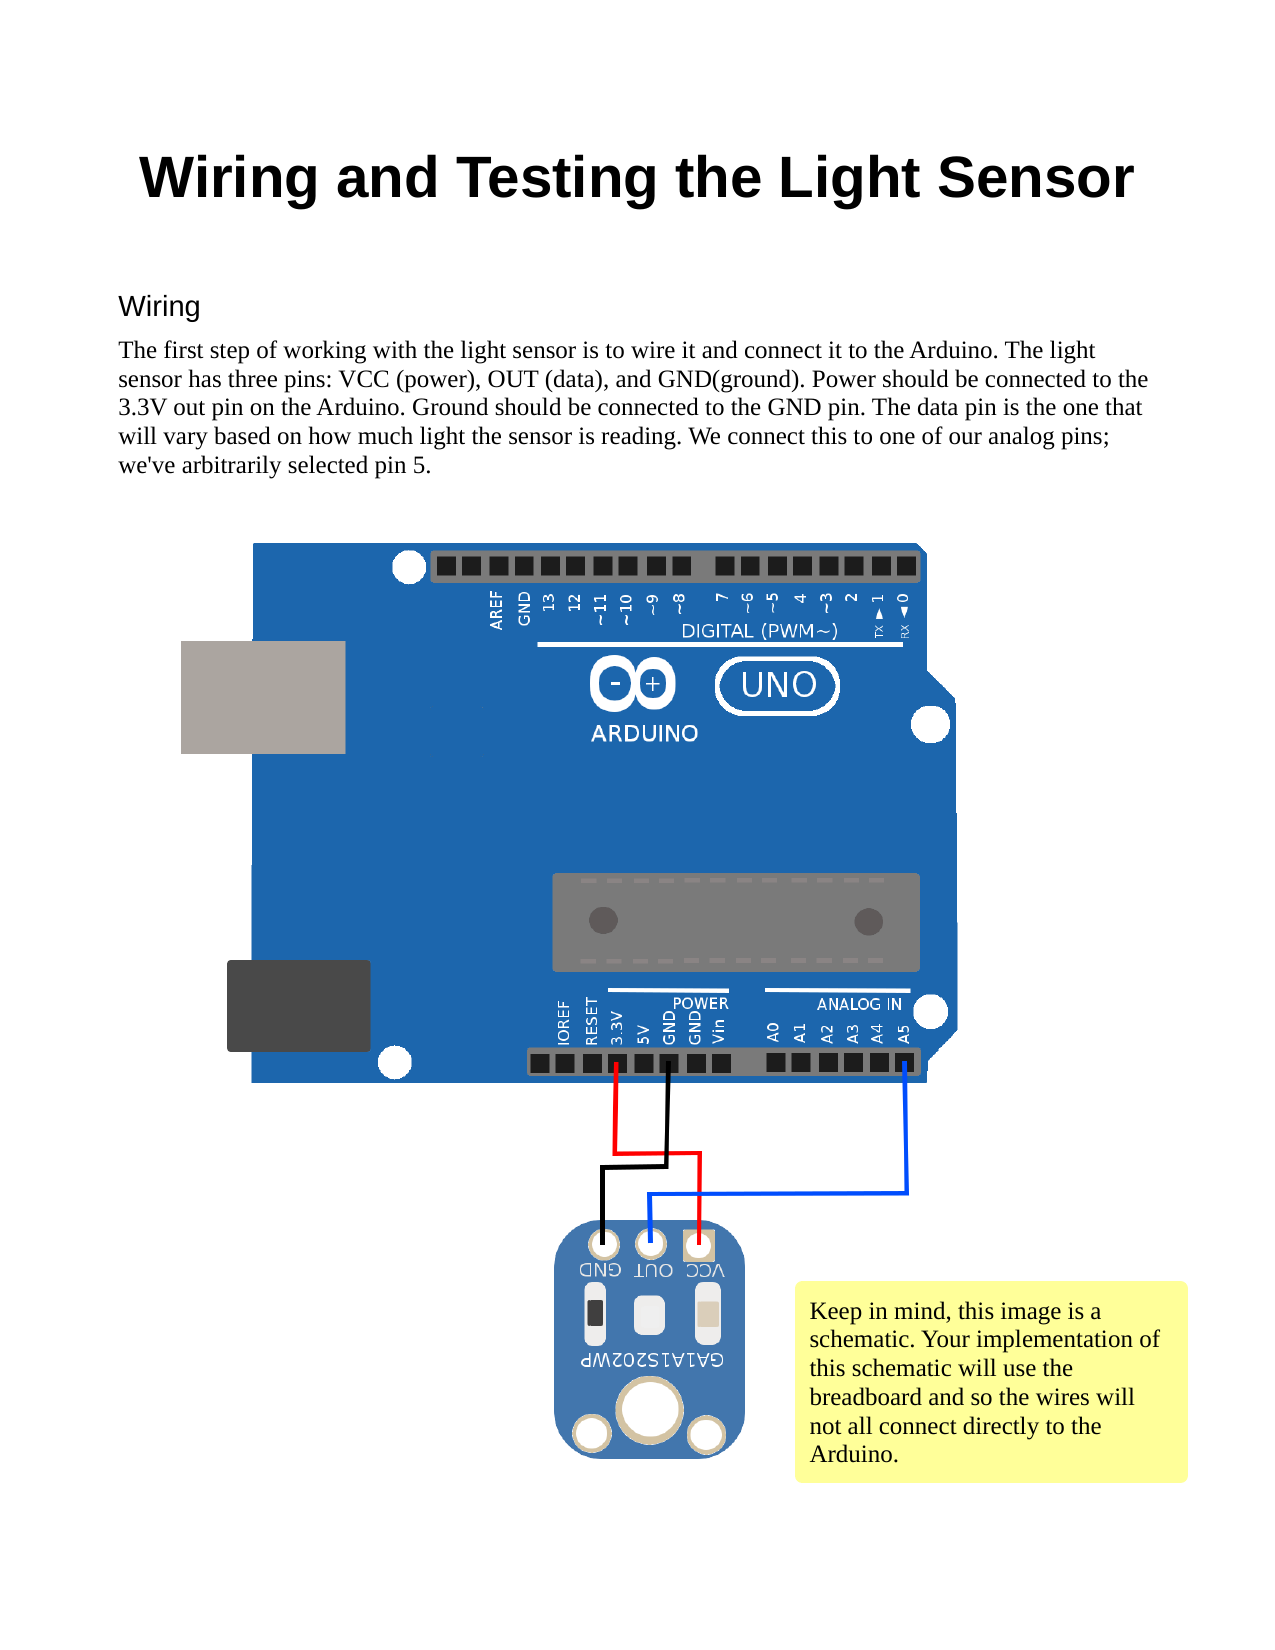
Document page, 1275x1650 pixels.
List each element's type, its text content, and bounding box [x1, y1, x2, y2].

picture [132, 501, 986, 1494]
title Wiring and Testing the Light Sensor [118, 143, 1157, 210]
text The first step of working with the light sensor is to wire it and connect it to the Arduino. The light sensor has three pins: VCC (power), OUT (data), and GND(ground). Power should be connected to the 3.3V out pin on the Arduino. Ground should be connected to the GND pin. The data pin is the one that will vary based on how much light the sensor is reading. We connect this to one of our analog pins; we've arbitrarily selected pin 5. [118, 335, 1157, 479]
subtitle Wiring [118, 289, 1157, 322]
